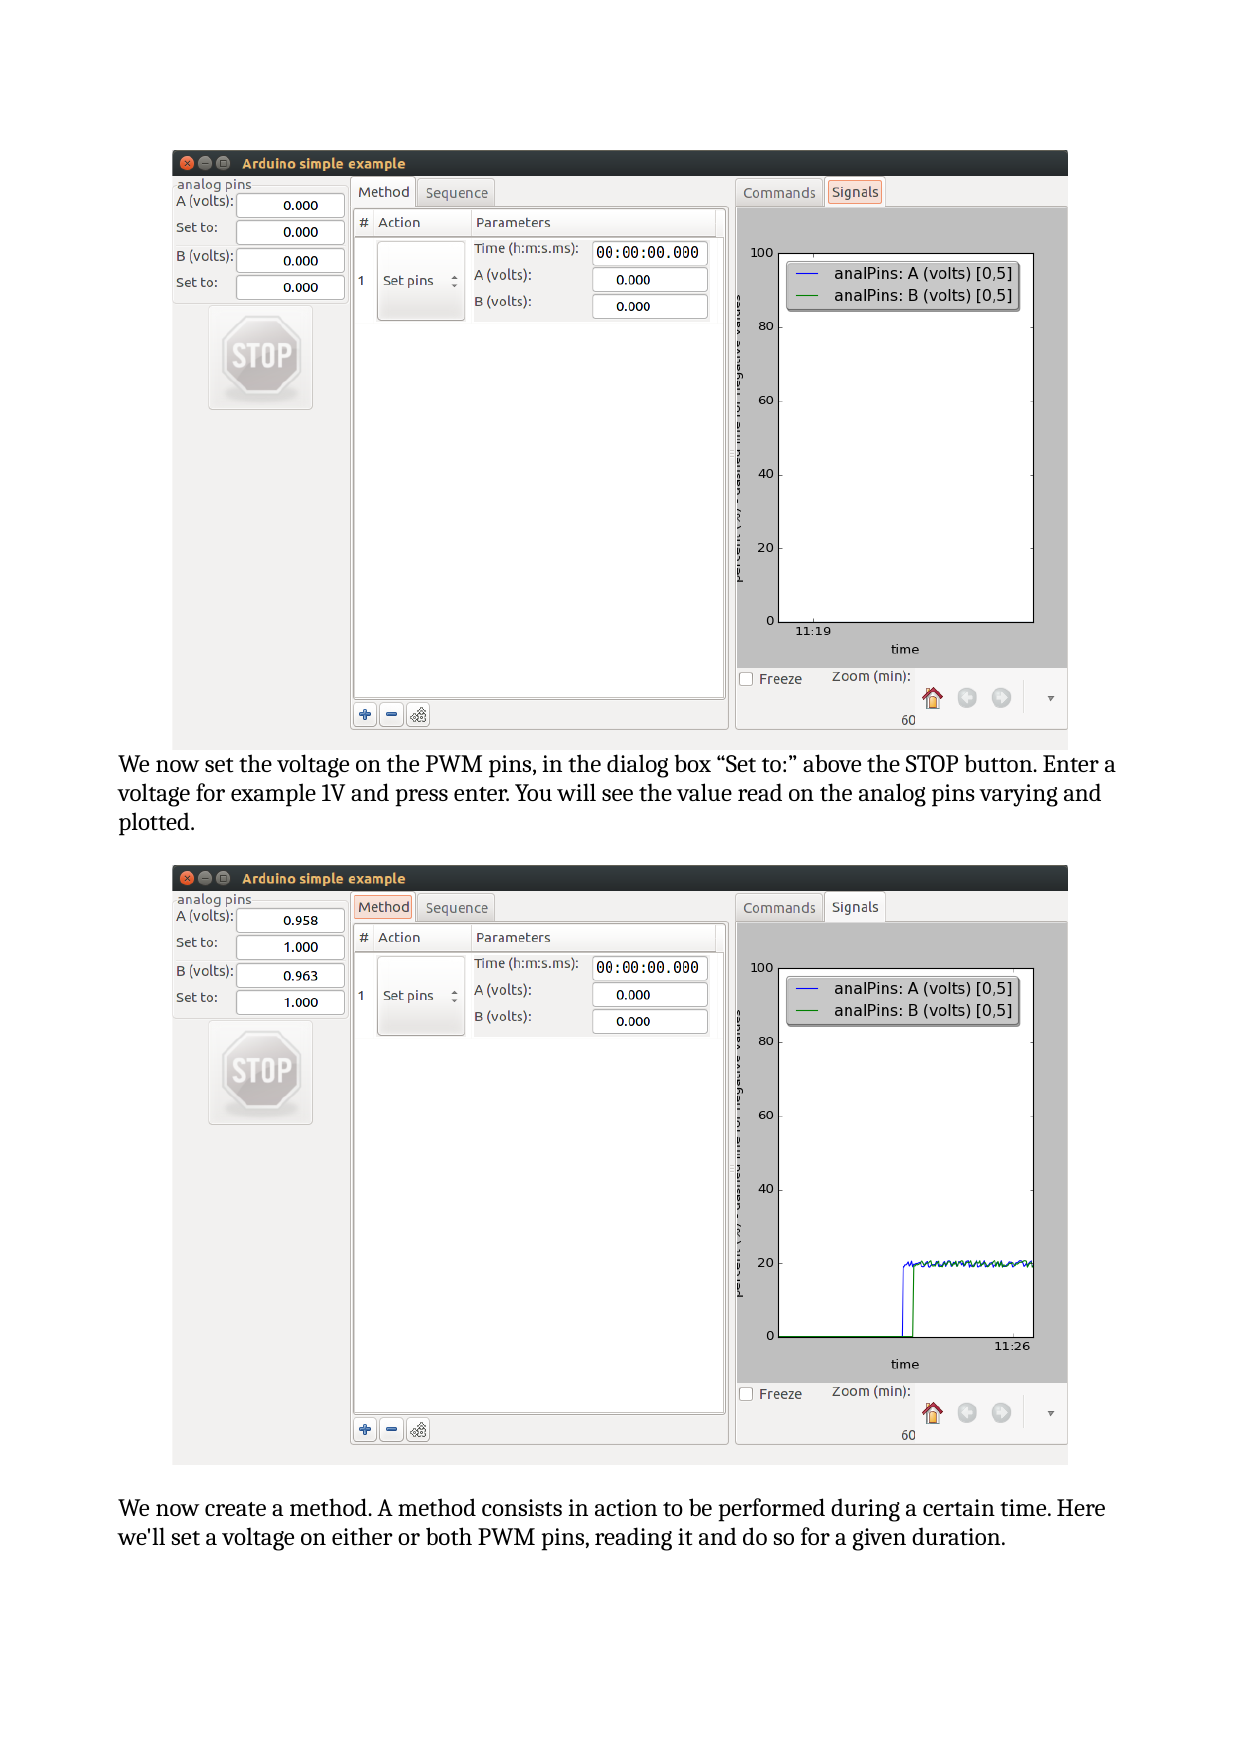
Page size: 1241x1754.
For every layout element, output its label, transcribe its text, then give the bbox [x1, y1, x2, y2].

picture [172, 150, 1068, 750]
text We now set the voltage on the PWM pins, in the dialog box “Set to:” above the STOP button. Enter a voltage for example 1V and press enter. You will see the value read on the analog pins varying and plotted. [118, 750, 1122, 836]
text We now create a method. A method consists in action to be performed during a certain time. Here we'll set a voltage on either or both PWM pins, reading it and do so for a given duration. [118, 1494, 1122, 1551]
picture [172, 865, 1068, 1465]
